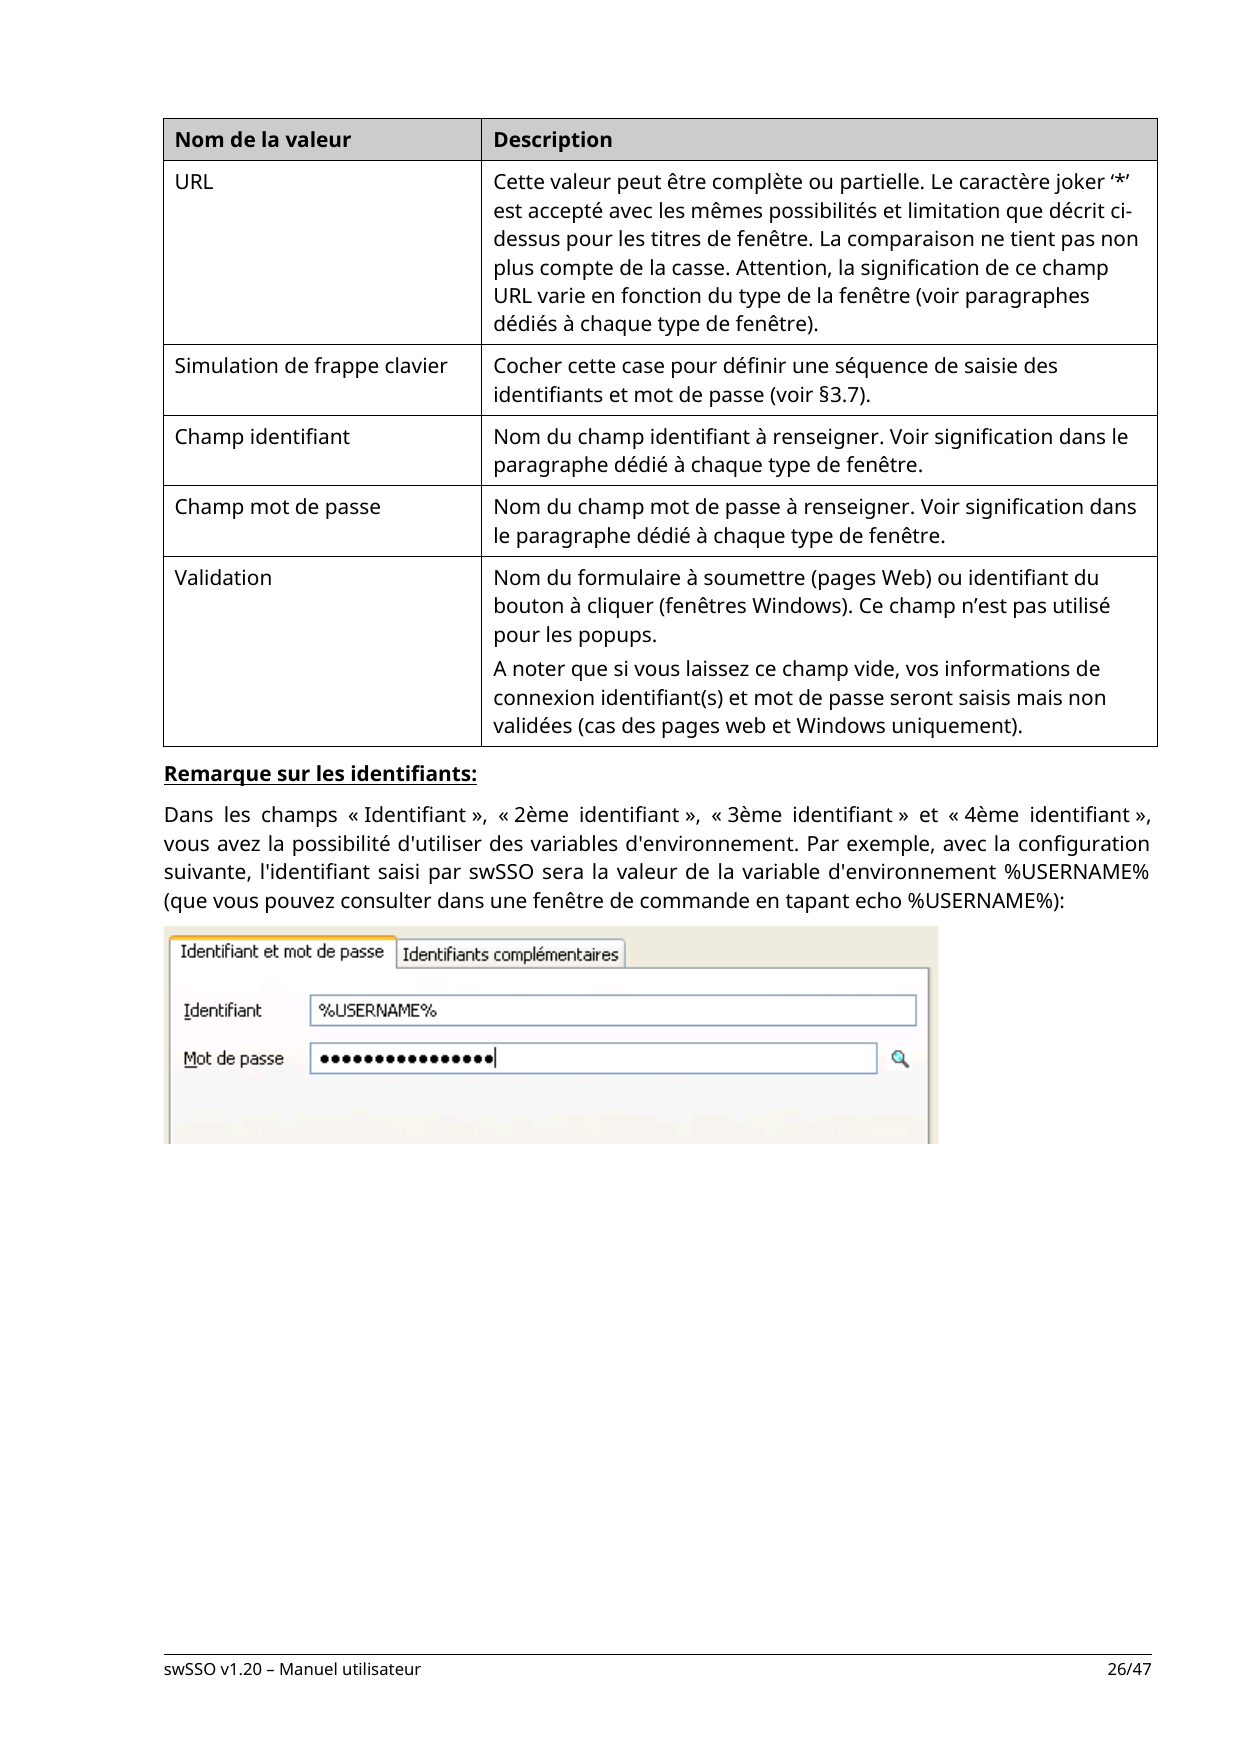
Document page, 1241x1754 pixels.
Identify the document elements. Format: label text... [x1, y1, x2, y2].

table_cell Validation [164, 557, 481, 746]
table_cell Champ identifiant [164, 416, 481, 485]
table_cell Nom du champ identifiant à renseigner. Voir signification dans le paragraphe dédié à chaque type de fenêtre. [482, 416, 1157, 485]
table_header Description [482, 119, 1157, 160]
table_header Nom de la valeur [164, 119, 481, 160]
table_cell Simulation de frappe clavier [164, 345, 481, 415]
text Remarque sur les identifiants: [164, 759, 1152, 788]
table_cell Cocher cette case pour définir une séquence de saisie des identifiants et mot de passe (voir §3.7). [482, 345, 1157, 415]
table_cell URL [164, 161, 481, 344]
table_cell Cette valeur peut être complète ou partielle. Le caractère joker ‘*’ est accepté avec les mêmes possibilités et limitation que décrit ci-dessus pour les titres de fenêtre. La comparaison ne tient pas non plus compte de la casse. Attention, la signification de ce champ URL varie en fonction du type de la fenêtre (voir paragraphes dédiés à chaque type de fenêtre). [482, 161, 1157, 344]
table_cell Nom du champ mot de passe à renseigner. Voir signification dans le paragraphe dédié à chaque type de fenêtre. [482, 486, 1157, 556]
table_cell Nom du formulaire à soumettre (pages Web) ou identifiant du bouton à cliquer (fenêtres Windows). Ce champ n’est pas utilisé pour les popups. A noter que si vous laissez ce champ vide, vos informations de connexion identifiant(s) et mot de passe seront saisis mais non validées (cas des pages web et Windows uniquement). [482, 557, 1157, 746]
text Dans les champs « Identifiant », « 2ème identifiant », « 3ème identifiant » et « 4ème identifiant », vous avez la possibilité d'utiliser des variables d'environnement. Par exemple, avec la configuration suivante, l'identifiant saisi par swSSO sera la valeur de la variable d'environnement %USERNAME% (que vous pouvez consulter dans une fenêtre de commande en tapant echo %USERNAME%): [164, 800, 1152, 914]
table_cell Champ mot de passe [164, 486, 481, 556]
